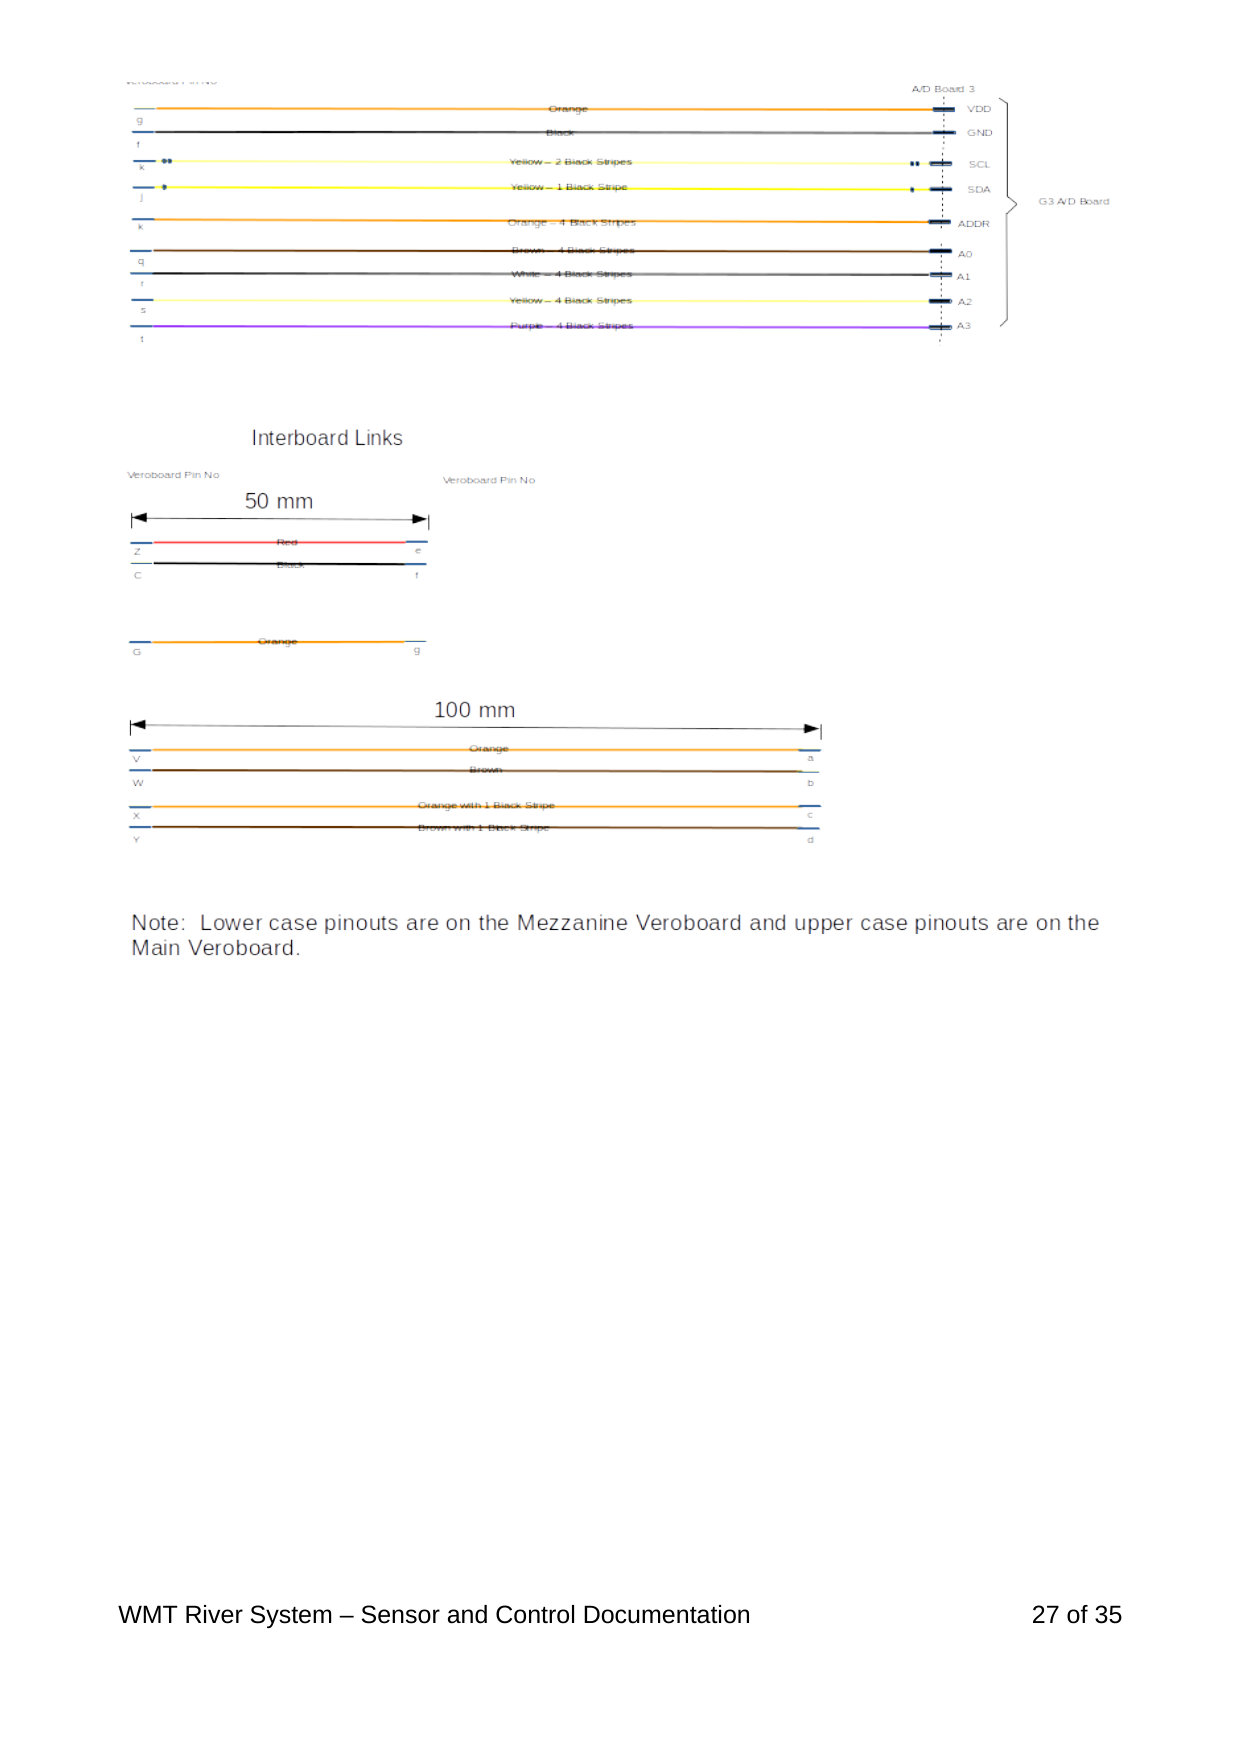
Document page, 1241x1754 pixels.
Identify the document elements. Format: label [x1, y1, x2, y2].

picture [118, 82, 1123, 970]
